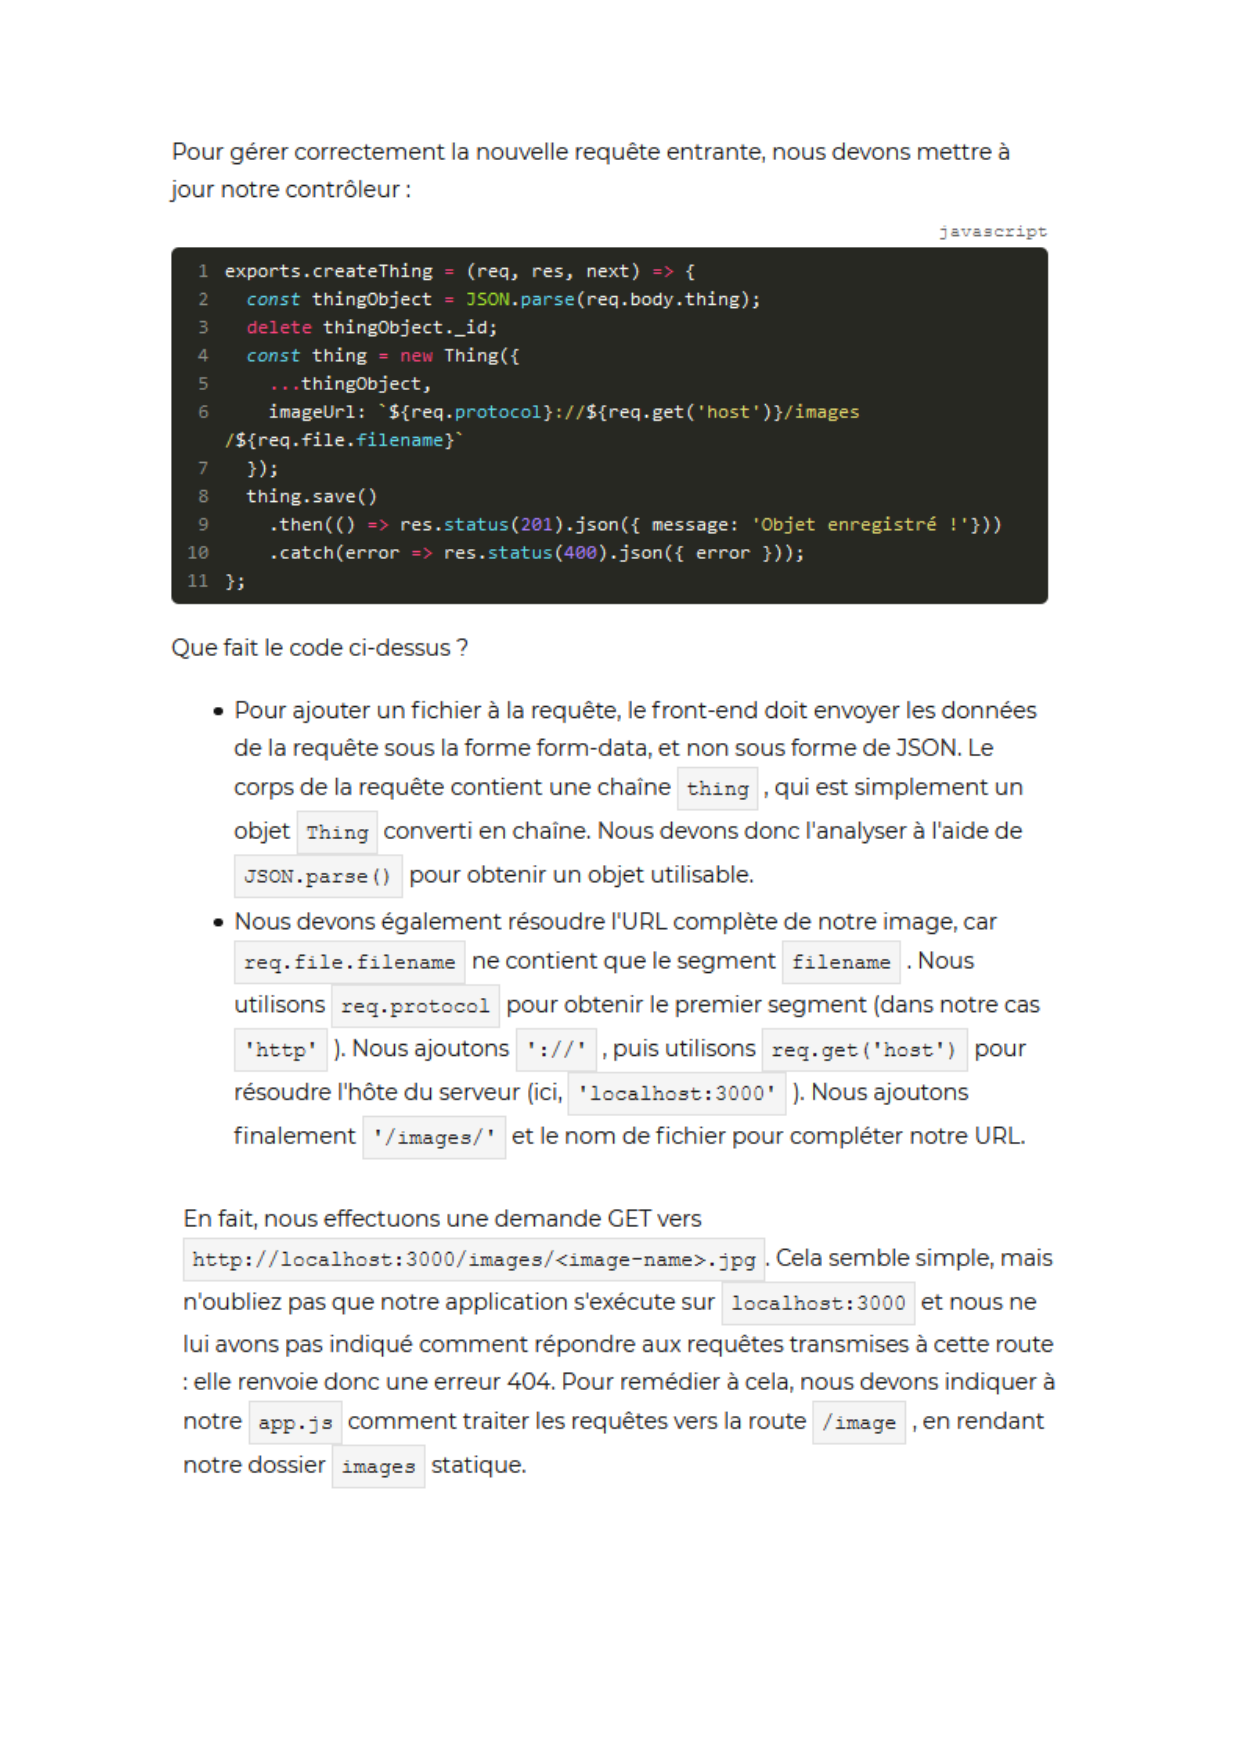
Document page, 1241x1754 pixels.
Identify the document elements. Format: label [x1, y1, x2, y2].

picture [167, 1194, 1074, 1495]
picture [156, 125, 1074, 1166]
